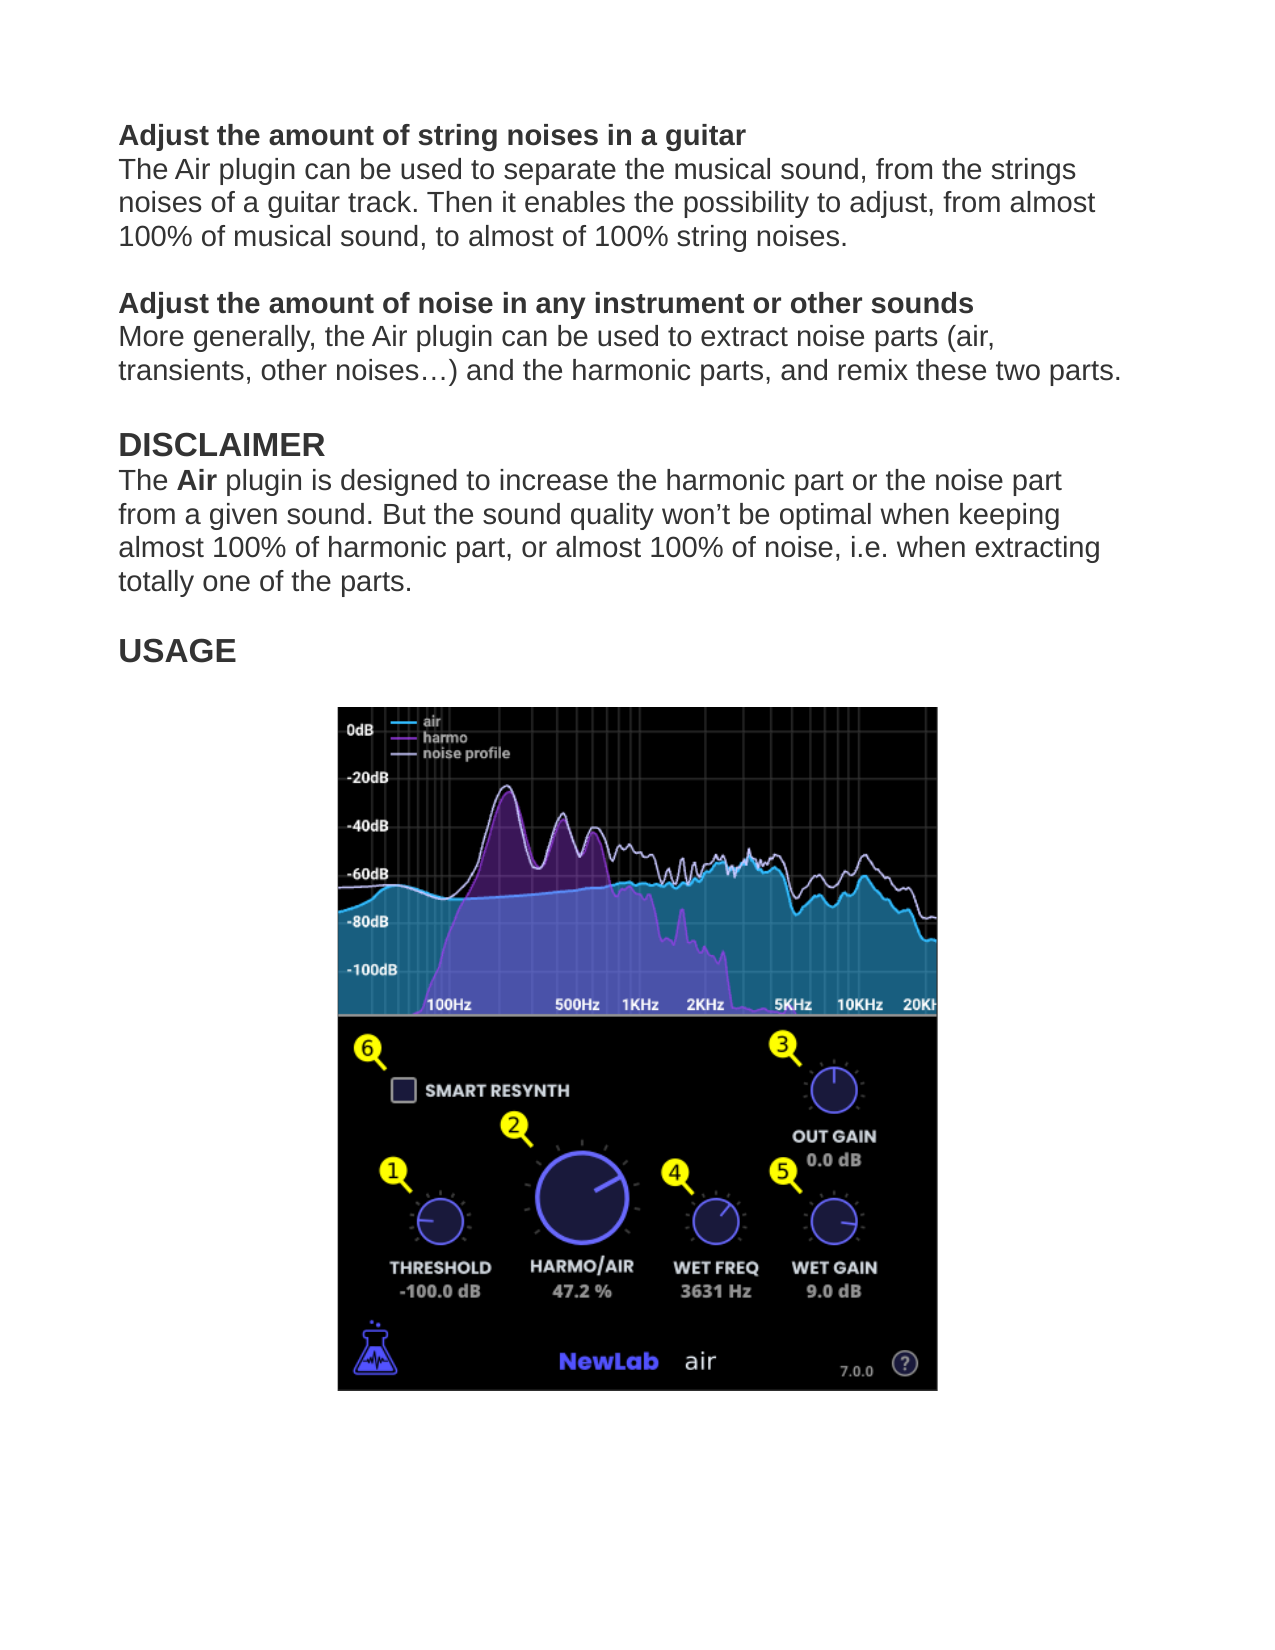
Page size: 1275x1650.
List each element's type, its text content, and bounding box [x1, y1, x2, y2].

text noises of a guitar track. Then it enables the possibility to adjust, from almost [118, 185, 1157, 219]
text from a given sound. But the sound quality won’t be optimal when keeping [118, 497, 1157, 530]
text Adjust the amount of noise in any instrument or other sounds [118, 286, 1157, 319]
text The Air plugin is designed to increase the harmonic part or the noise part [118, 463, 1157, 497]
text transients, other noises…) and the harmonic parts, and remix these two parts. [118, 353, 1157, 386]
text The Air plugin can be used to separate the musical sound, from the strings [118, 152, 1157, 185]
text USAGE [118, 631, 1157, 669]
text 100% of musical sound, to almost of 100% string noises. [118, 219, 1157, 252]
picture [337, 707, 938, 1391]
text totally one of the parts. [118, 564, 1157, 597]
text DISCLAIMER [118, 425, 1157, 463]
text Adjust the amount of string noises in a guitar [118, 118, 1157, 152]
text almost 100% of harmonic part, or almost 100% of noise, i.e. when extracting [118, 530, 1157, 564]
text More generally, the Air plugin can be used to extract noise parts (air, [118, 319, 1157, 353]
